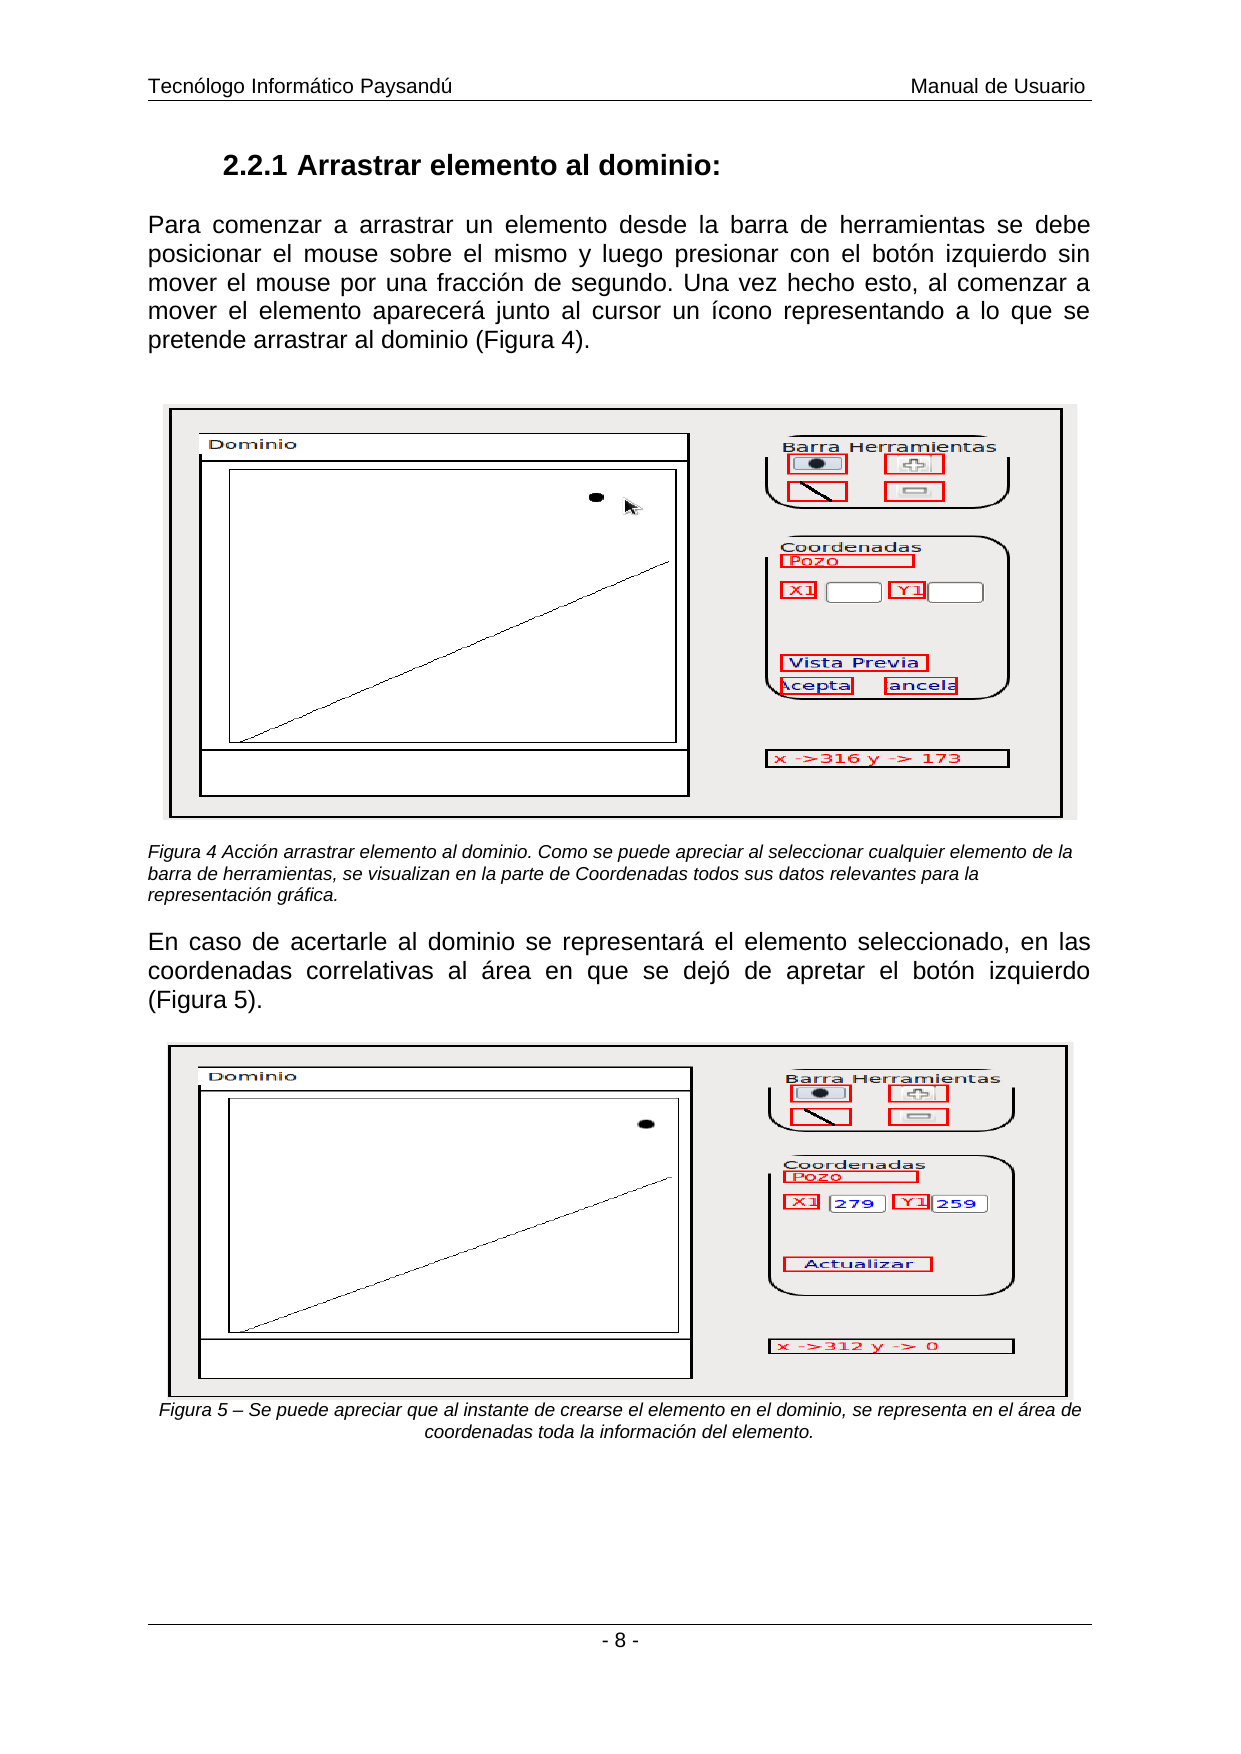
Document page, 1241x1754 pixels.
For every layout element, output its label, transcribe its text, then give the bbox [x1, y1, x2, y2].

picture [166, 1042, 1074, 1400]
text En caso de acertarle al dominio se representará el elemento seleccionado, en las coordenadas correlativas al área en que se dejó de apretar el botón izquierdo (Figura 5). [148, 927, 1092, 1013]
text Figura 4 Acción arrastrar elemento al dominio. Como se puede apreciar al seleccionar cualquier elemento de la barra de herramientas, se visualizan en la parte de Coordenadas todos sus datos relevantes para la representación gráfica. [148, 841, 1092, 906]
picture [162, 404, 1078, 820]
subtitle Arrastrar elemento al dominio: [223, 148, 1092, 181]
text Para comenzar a arrastrar un elemento desde la barra de herramientas se debe posicionar el mouse sobre el mismo y luego presionar con el botón izquierdo sin mover el mouse por una fracción de segundo. Una vez hecho esto, al comenzar a mover el elemento aparecerá junto al cursor un ícono representando a lo que se pretende arrastrar al dominio (Figura 4). [148, 210, 1092, 354]
text Figura 5 – Se puede apreciar que al instante de crearse el elemento en el dominio, se representa en el área de coordenadas toda la información del elemento. [148, 1042, 1092, 1442]
